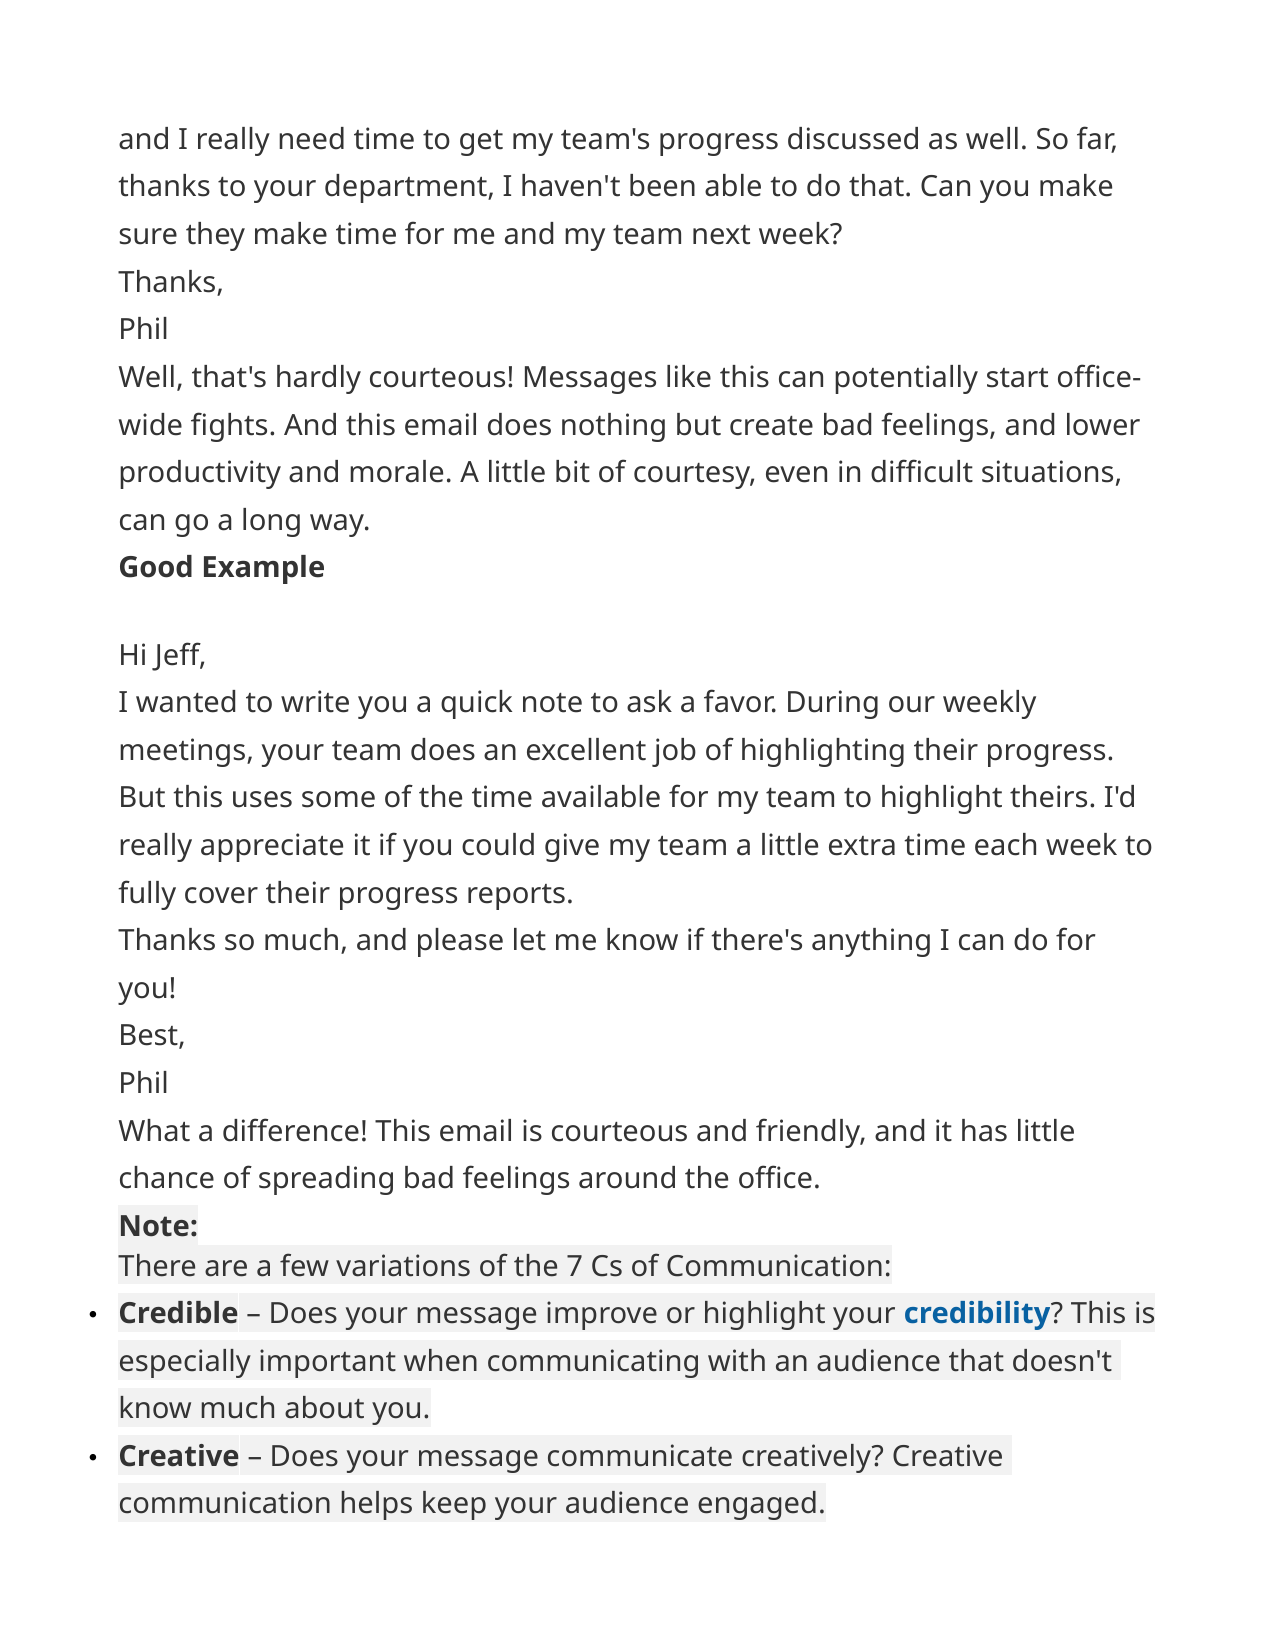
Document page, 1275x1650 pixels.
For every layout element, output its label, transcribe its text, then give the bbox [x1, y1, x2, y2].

text Hi Jeff, [118, 634, 1157, 673]
text I wanted to write you a quick note to ask a favor. During our weekly meetings, your team does an excellent job of highlighting their progress. But this uses some of the time available for my team to highlight theirs. I'd really appreciate it if you could give my team a little extra time each week to fully cover their progress reports. [118, 681, 1157, 912]
text and I really need time to get my team's progress discussed as well. So far, thanks to your department, I haven't been able to do that. Can you make sure they make time for me and my team next week? [118, 118, 1157, 253]
list Creative – Does your message communicate creatively? Creative communication helps keep your audience engaged. [118, 1435, 1157, 1522]
list Credible – Does your message improve or highlight your credibility? This is especially important when communicating with an audience that doesn't know much about you. [118, 1292, 1157, 1427]
subtitle Good Example [118, 547, 1157, 586]
subtitle Note: [118, 1205, 1157, 1245]
text Best, [118, 1015, 1157, 1054]
text Phil [118, 1062, 1157, 1102]
text Well, that's hardly courteous! Messages like this can potentially start office-wide fights. And this email does nothing but create bad feelings, and lower productivity and morale. A little bit of courtesy, even in difficult situations, can go a long way. [118, 356, 1157, 539]
text There are a few variations of the 7 Cs of Communication: [118, 1245, 1157, 1284]
text Thanks, [118, 261, 1157, 301]
text What a difference! This email is courteous and friendly, and it has little chance of spreading bad feelings around the office. [118, 1110, 1157, 1197]
text Thanks so much, and please let me know if there's anything I can do for you! [118, 919, 1157, 1007]
text Phil [118, 308, 1157, 348]
